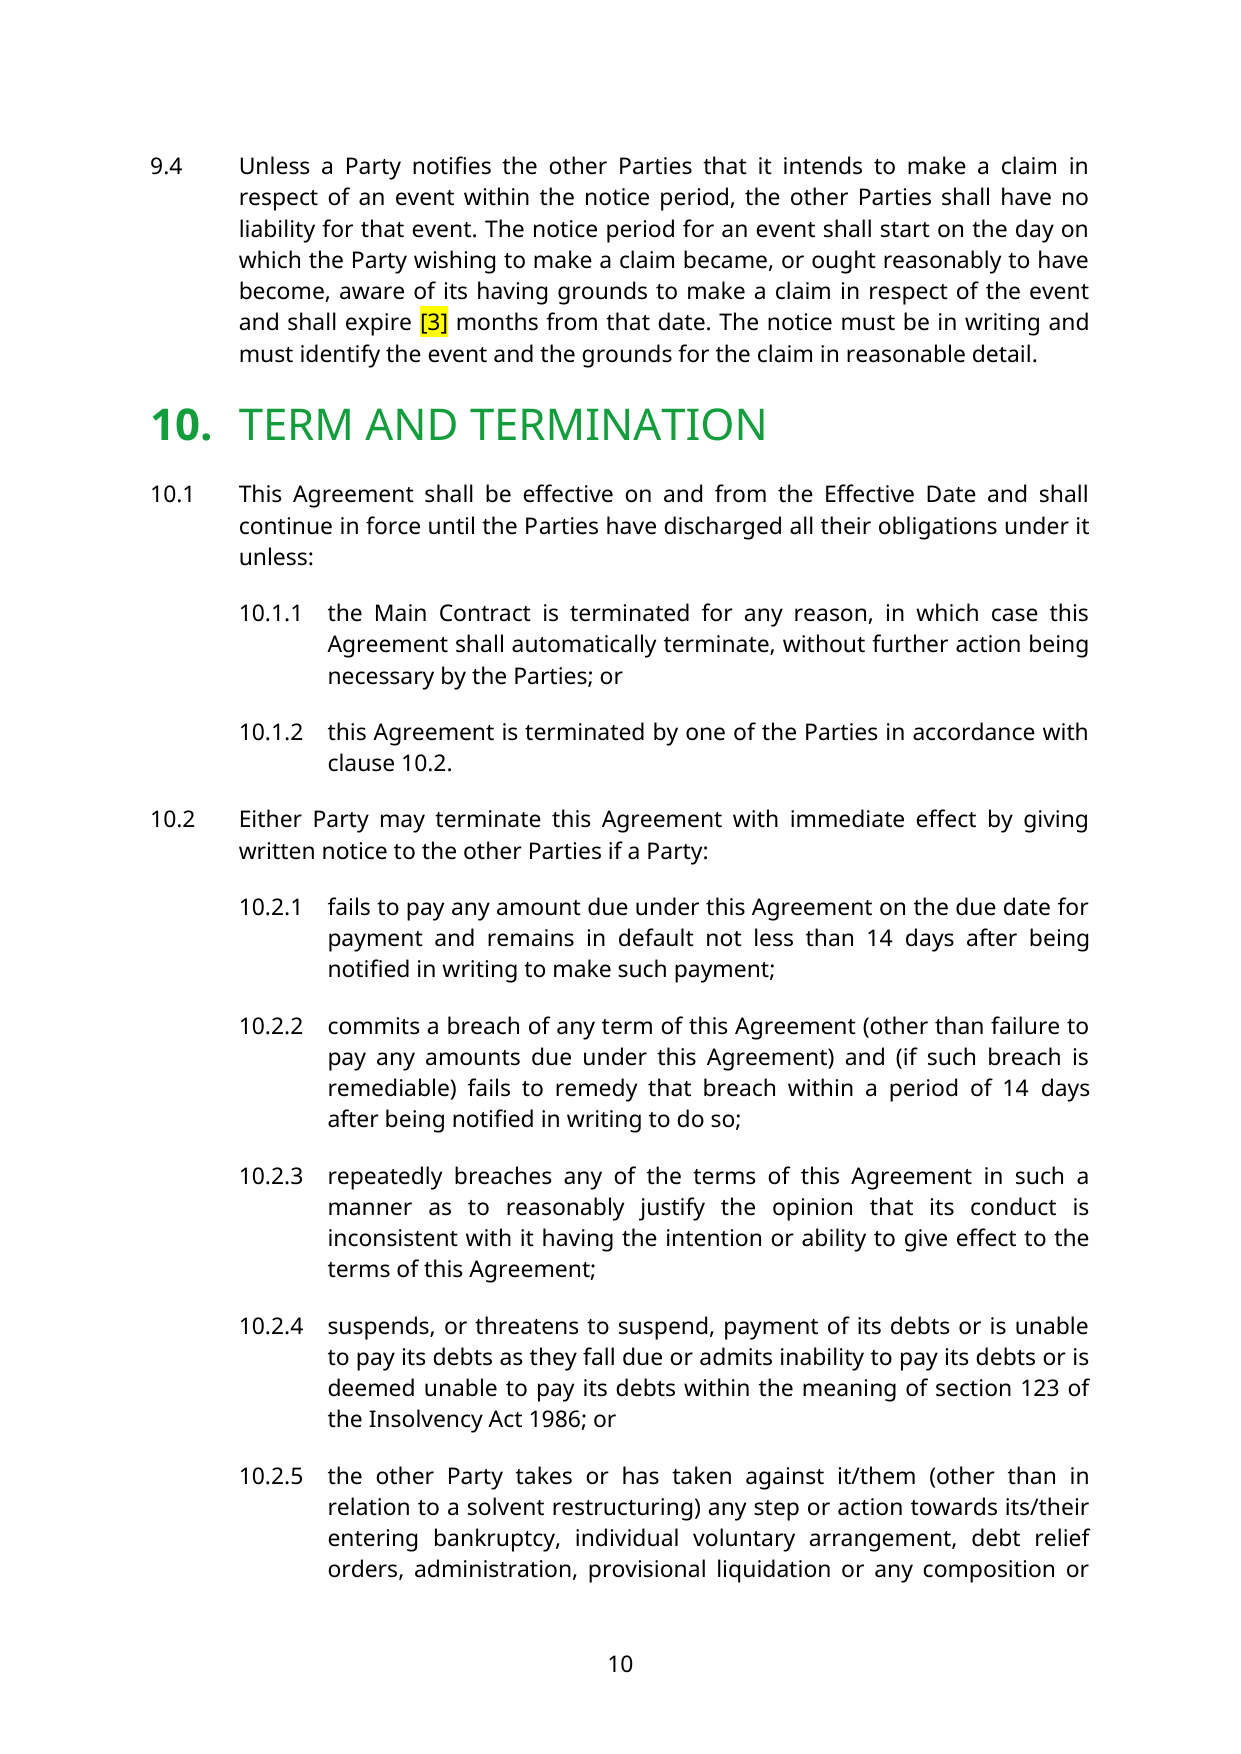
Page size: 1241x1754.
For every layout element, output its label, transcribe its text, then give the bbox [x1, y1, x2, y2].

subtitle TERM AND TERMINATION [150, 394, 1090, 453]
list commits a breach of any term of this Agreement (other than failure to pay any amounts due under this Agreement) and (if such breach is remediable) fails to remedy that breach within a period of 14 days after being notified in writing to do so; [238, 1009, 1090, 1134]
list Unless a Party notifies the other Parties that it intends to make a claim in respect of an event within the notice period, the other Parties shall have no liability for that event. The notice period for an event shall start on the day on which the Party wishing to make a claim became, or ought reasonably to have become, aware of its having grounds to make a claim in respect of the event and shall expire [3] months from that date. The notice must be in writing and must identify the event and the grounds for the claim in reasonable detail. [150, 150, 1090, 369]
list suspends, or threatens to suspend, payment of its debts or is unable to pay its debts as they fall due or admits inability to pay its debts or is deemed unable to pay its debts within the meaning of section 123 of the Insolvency Act 1986; or [238, 1309, 1090, 1434]
list fails to pay any amount due under this Agreement on the due date for payment and remains in default not less than 14 days after being notified in writing to make such payment; [238, 891, 1090, 984]
list This Agreement shall be effective on and from the Effective Date and shall continue in force until the Parties have discharged all their obligations under it unless: [150, 478, 1090, 572]
list the other Party takes or has taken against it/them (other than in relation to a solvent restructuring) any step or action towards its/their entering bankruptcy, individual voluntary arrangement, debt relief orders, administration, provisional liquidation or any composition or [238, 1459, 1090, 1584]
list Either Party may terminate this Agreement with immediate effect by giving written notice to the other Parties if a Party: [150, 803, 1090, 866]
list this Agreement is terminated by one of the Parties in accordance with clause 10.2. [238, 716, 1090, 778]
list the Main Contract is terminated for any reason, in which case this Agreement shall automatically terminate, without further action being necessary by the Parties; or [238, 597, 1090, 691]
list repeatedly breaches any of the terms of this Agreement in such a manner as to reasonably justify the opinion that its conduct is inconsistent with it having the intention or ability to give effect to the terms of this Agreement; [238, 1159, 1090, 1284]
